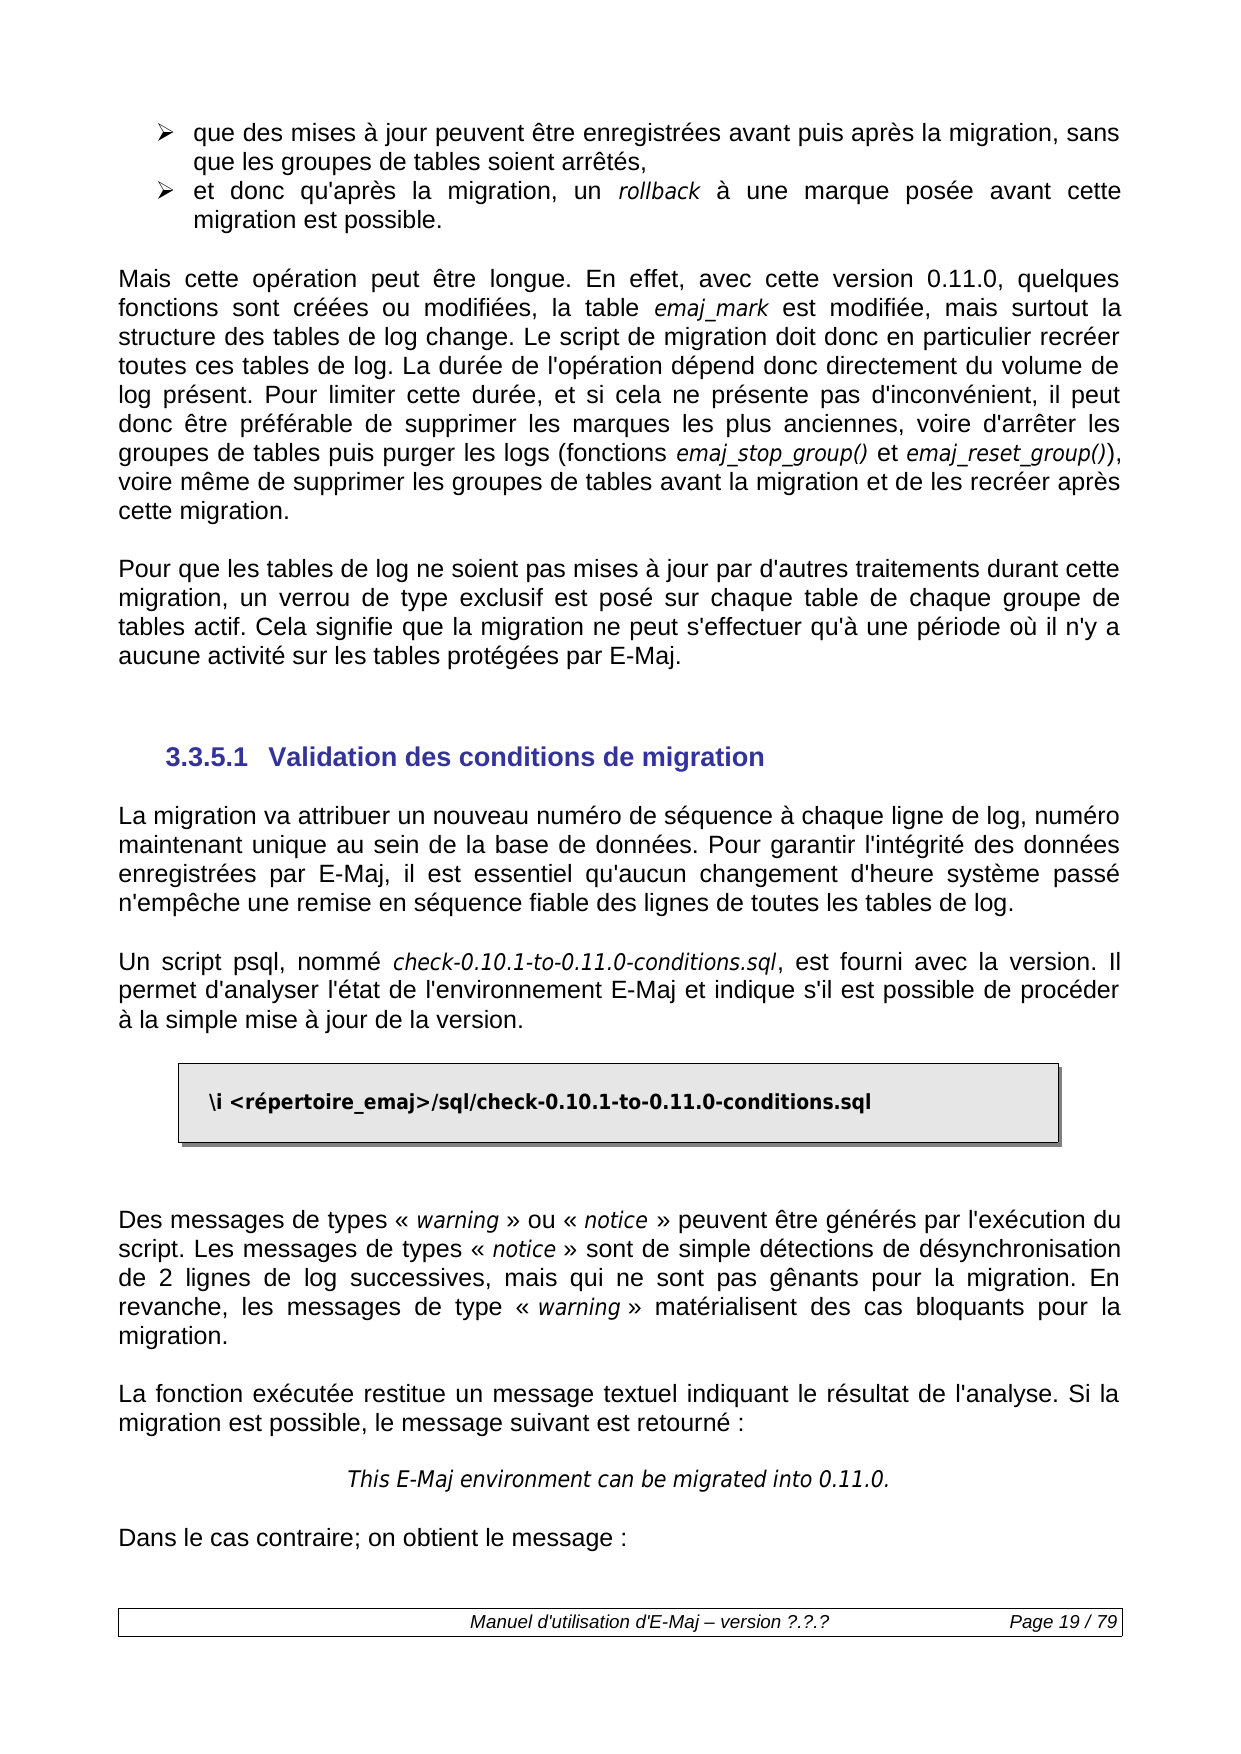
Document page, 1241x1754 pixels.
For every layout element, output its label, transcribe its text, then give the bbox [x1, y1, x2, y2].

text Pour que les tables de log ne soient pas mises à jour par d'autres traitements durant cette migration, un verrou de type exclusif est posé sur chaque table de chaque groupe de tables actif. Cela signifie que la migration ne peut s'effectuer qu'à une période où il n'y a aucune activité sur les tables protégées par E-Maj. [118, 554, 1122, 670]
list et donc qu'après la migration, un rollback à une marque posée avant cette migration est possible. [156, 176, 1122, 234]
text La migration va attribuer un nouveau numéro de séquence à chaque ligne de log, numéro maintenant unique au sein de la base de données. Pour garantir l'intégrité des données enregistrées par E-Maj, il est essentiel qu'aucun changement d'heure système passé n'empêche une remise en séquence fiable des lignes de toutes les tables de log. [118, 801, 1122, 917]
text Dans le cas contraire; on obtient le message : [118, 1522, 1122, 1552]
list que des mises à jour peuvent être enregistrées avant puis après la migration, sans que les groupes de tables soient arrêtés, [156, 118, 1122, 176]
text This E-Maj environment can be migrated into 0.11.0. [118, 1466, 1122, 1493]
subtitle Validation des conditions de migration [165, 741, 1122, 772]
text Des messages de types « warning » ou « notice » peuvent être générés par l'exécution du script. Les messages de types « notice » sont de simple détections de désynchronisation de 2 lignes de log successives, mais qui ne sont pas gênants pour la migration. En revanche, les messages de type « warning » matérialisent des cas bloquants pour la migration. [118, 1205, 1122, 1350]
text Un script psql, nommé check-0.10.1-to-0.11.0-conditions.sql, est fourni avec la version. Il permet d'analyser l'état de l'environnement E-Maj et indique s'il est possible de procéder à la simple mise à jour de la version. [118, 946, 1122, 1033]
text \i <répertoire_emaj>/sql/check-0.10.1-to-0.11.0-conditions.sql [179, 1087, 1058, 1112]
text La fonction exécutée restitue un message textuel indiquant le résultat de l'analyse. Si la migration est possible, le message suivant est retourné : [118, 1379, 1122, 1437]
text Mais cette opération peut être longue. En effet, avec cette version 0.11.0, quelques fonctions sont créées ou modifiées, la table emaj_mark est modifiée, mais surtout la structure des tables de log change. Le script de migration doit donc en particulier recréer toutes ces tables de log. La durée de l'opération dépend donc directement du volume de log présent. Pour limiter cette durée, et si cela ne présente pas d'inconvénient, il peut donc être préférable de supprimer les marques les plus anciennes, voire d'arrêter les groupes de tables puis purger les logs (fonctions emaj_stop_group() et emaj_reset_group()), voire même de supprimer les groupes de tables avant la migration et de les recréer après cette migration. [118, 263, 1122, 525]
